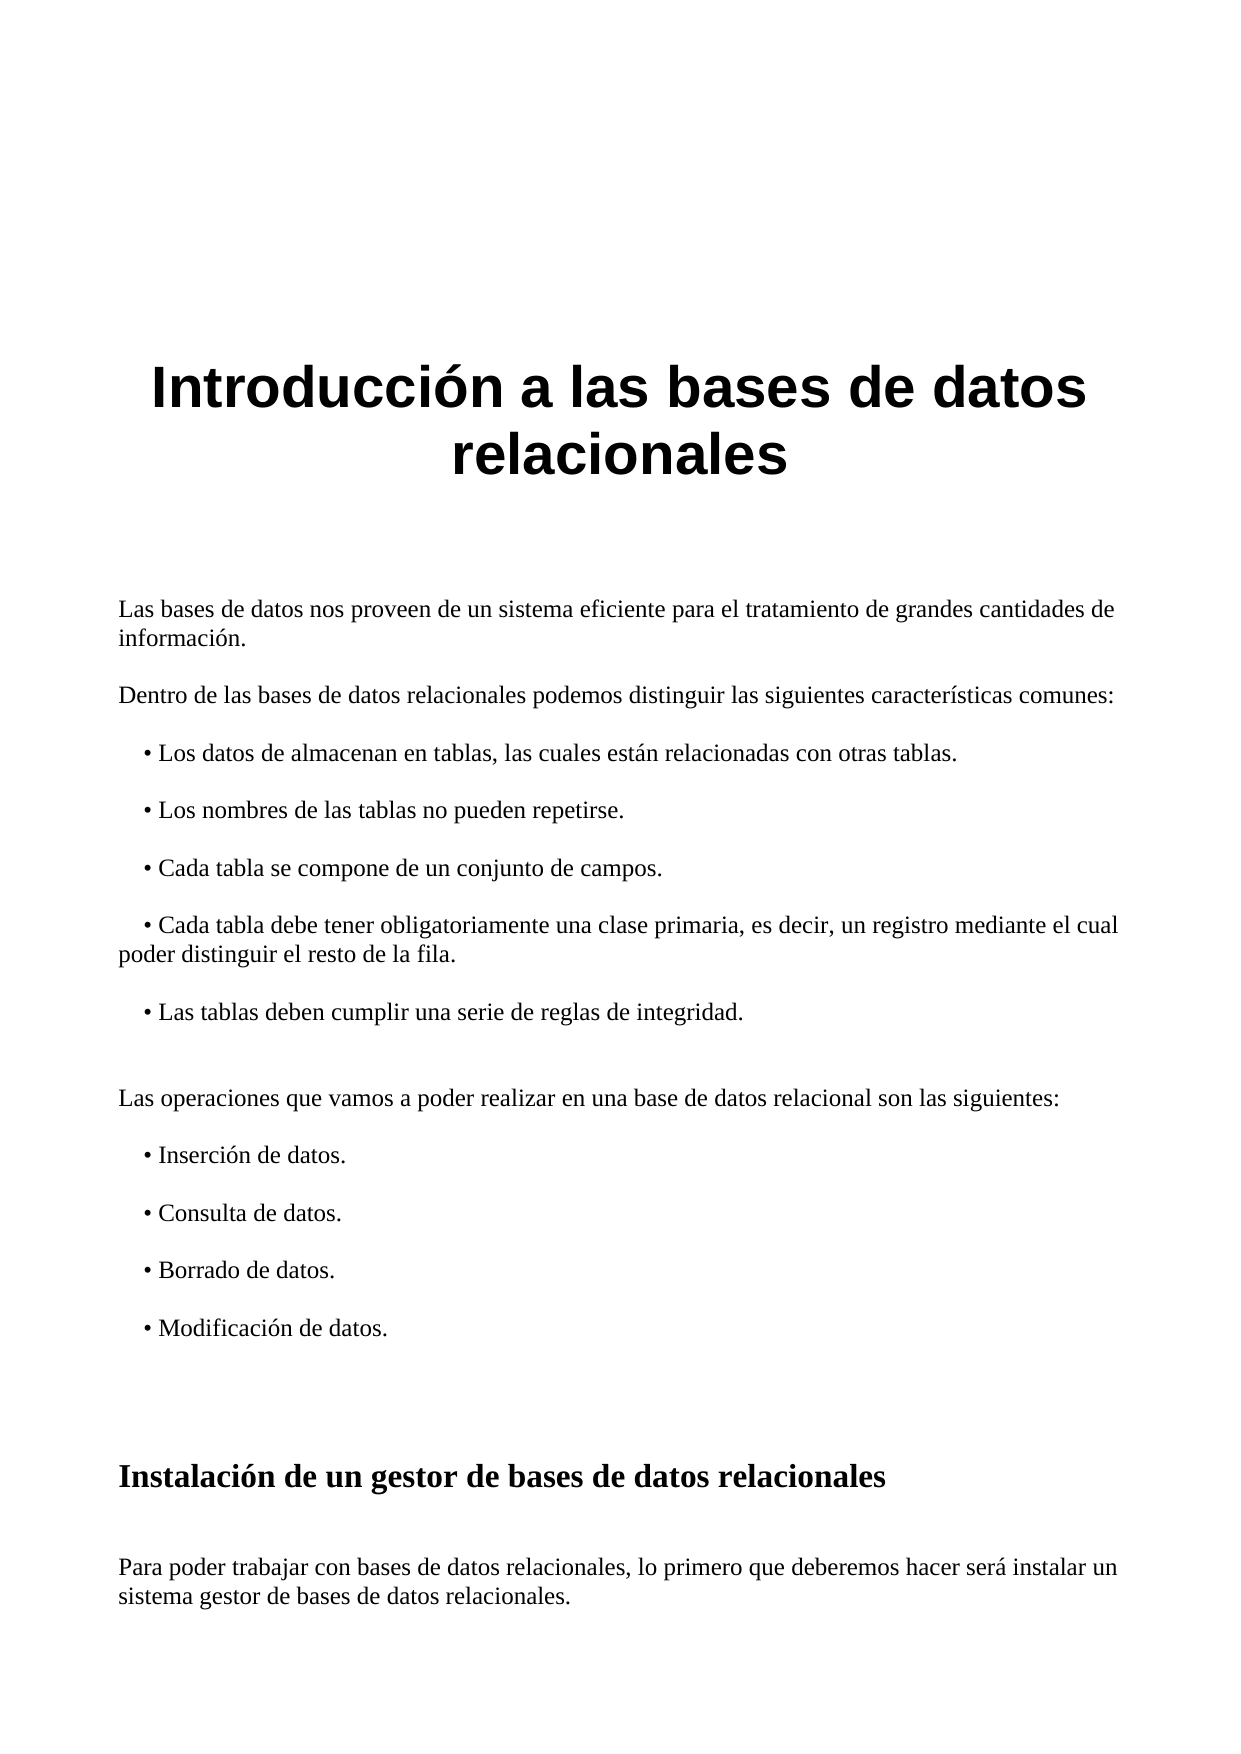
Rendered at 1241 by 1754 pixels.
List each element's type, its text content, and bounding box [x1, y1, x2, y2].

text • Inserción de datos. [118, 1140, 1122, 1169]
text • Los nombres de las tablas no pueden repetirse. [118, 795, 1122, 824]
text • Consulta de datos. [118, 1198, 1122, 1227]
text • Modificación de datos. [118, 1313, 1122, 1342]
text Para poder trabajar con bases de datos relacionales, lo primero que deberemos hacer será instalar un sistema gestor de bases de datos relacionales. [118, 1552, 1122, 1610]
text • Los datos de almacenan en tablas, las cuales están relacionadas con otras tablas. [118, 738, 1122, 767]
text Las operaciones que vamos a poder realizar en una base de datos relacional son las siguientes: [118, 1083, 1122, 1112]
text • Cada tabla debe tener obligatoriamente una clase primaria, es decir, un registro mediante el cual poder distinguir el resto de la fila. [118, 910, 1122, 968]
text • Las tablas deben cumplir una serie de reglas de integridad. [118, 997, 1122, 1025]
text • Cada tabla se compone de un conjunto de campos. [118, 853, 1122, 882]
text Dentro de las bases de datos relacionales podemos distinguir las siguientes características comunes: [118, 680, 1122, 709]
title Introducción a las bases de datos relacionales [118, 352, 1122, 486]
text Las bases de datos nos proveen de un sistema eficiente para el tratamiento de grandes cantidades de información. [118, 594, 1122, 652]
text • Borrado de datos. [118, 1255, 1122, 1284]
text Instalación de un gestor de bases de datos relacionales [118, 1457, 1122, 1495]
